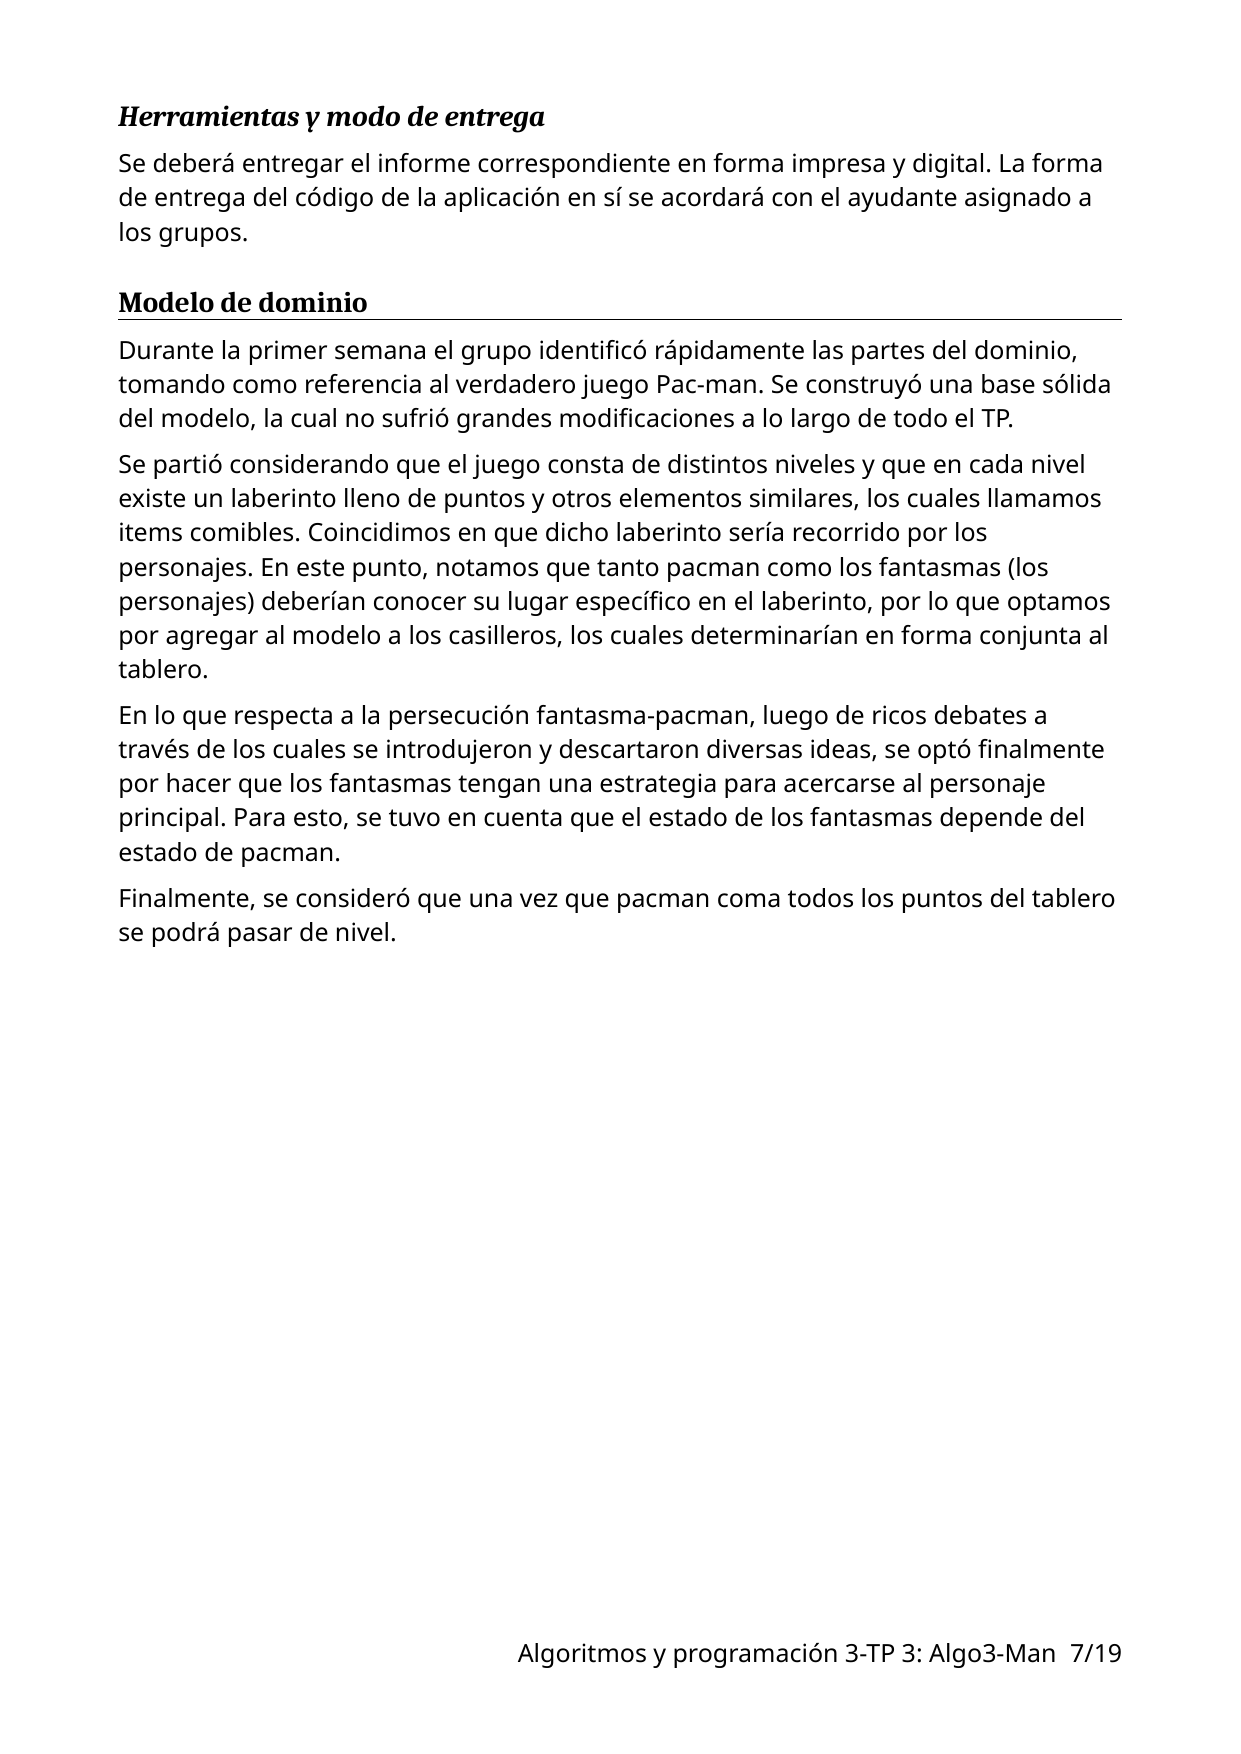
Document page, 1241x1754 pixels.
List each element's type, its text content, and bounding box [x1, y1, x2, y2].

subtitle Modelo de dominio [118, 286, 1122, 319]
text Se partió considerando que el juego consta de distintos niveles y que en cada nivel existe un laberinto lleno de puntos y otros elementos similares, los cuales llamamos items comibles. Coincidimos en que dicho laberinto sería recorrido por los personajes. En este punto, notamos que tanto pacman como los fantasmas (los personajes) deberían conocer su lugar específico en el laberinto, por lo que optamos por agregar al modelo a los casilleros, los cuales determinarían en forma conjunta al tablero. [118, 447, 1122, 685]
text Durante la primer semana el grupo identificó rápidamente las partes del dominio, tomando como referencia al verdadero juego Pac-man. Se construyó una base sólida del modelo, la cual no sufrió grandes modificaciones a lo largo de todo el TP. [118, 332, 1122, 434]
text En lo que respecta a la persecución fantasma-pacman, luego de ricos debates a través de los cuales se introdujeron y descartaron diversas ideas, se optó finalmente por hacer que los fantasmas tengan una estrategia para acercarse al personaje principal. Para esto, se tuvo en cuenta que el estado de los fantasmas depende del estado de pacman. [118, 698, 1122, 868]
text Finalmente, se consideró que una vez que pacman coma todos los puntos del tablero se podrá pasar de nivel. [118, 881, 1122, 949]
text Se deberá entregar el informe correspondiente en forma impresa y digital. La forma de entrega del código de la aplicación en sí se acordará con el ayudante asignado a los grupos. [118, 146, 1122, 248]
subtitle Herramientas y modo de entrega [118, 100, 1122, 133]
